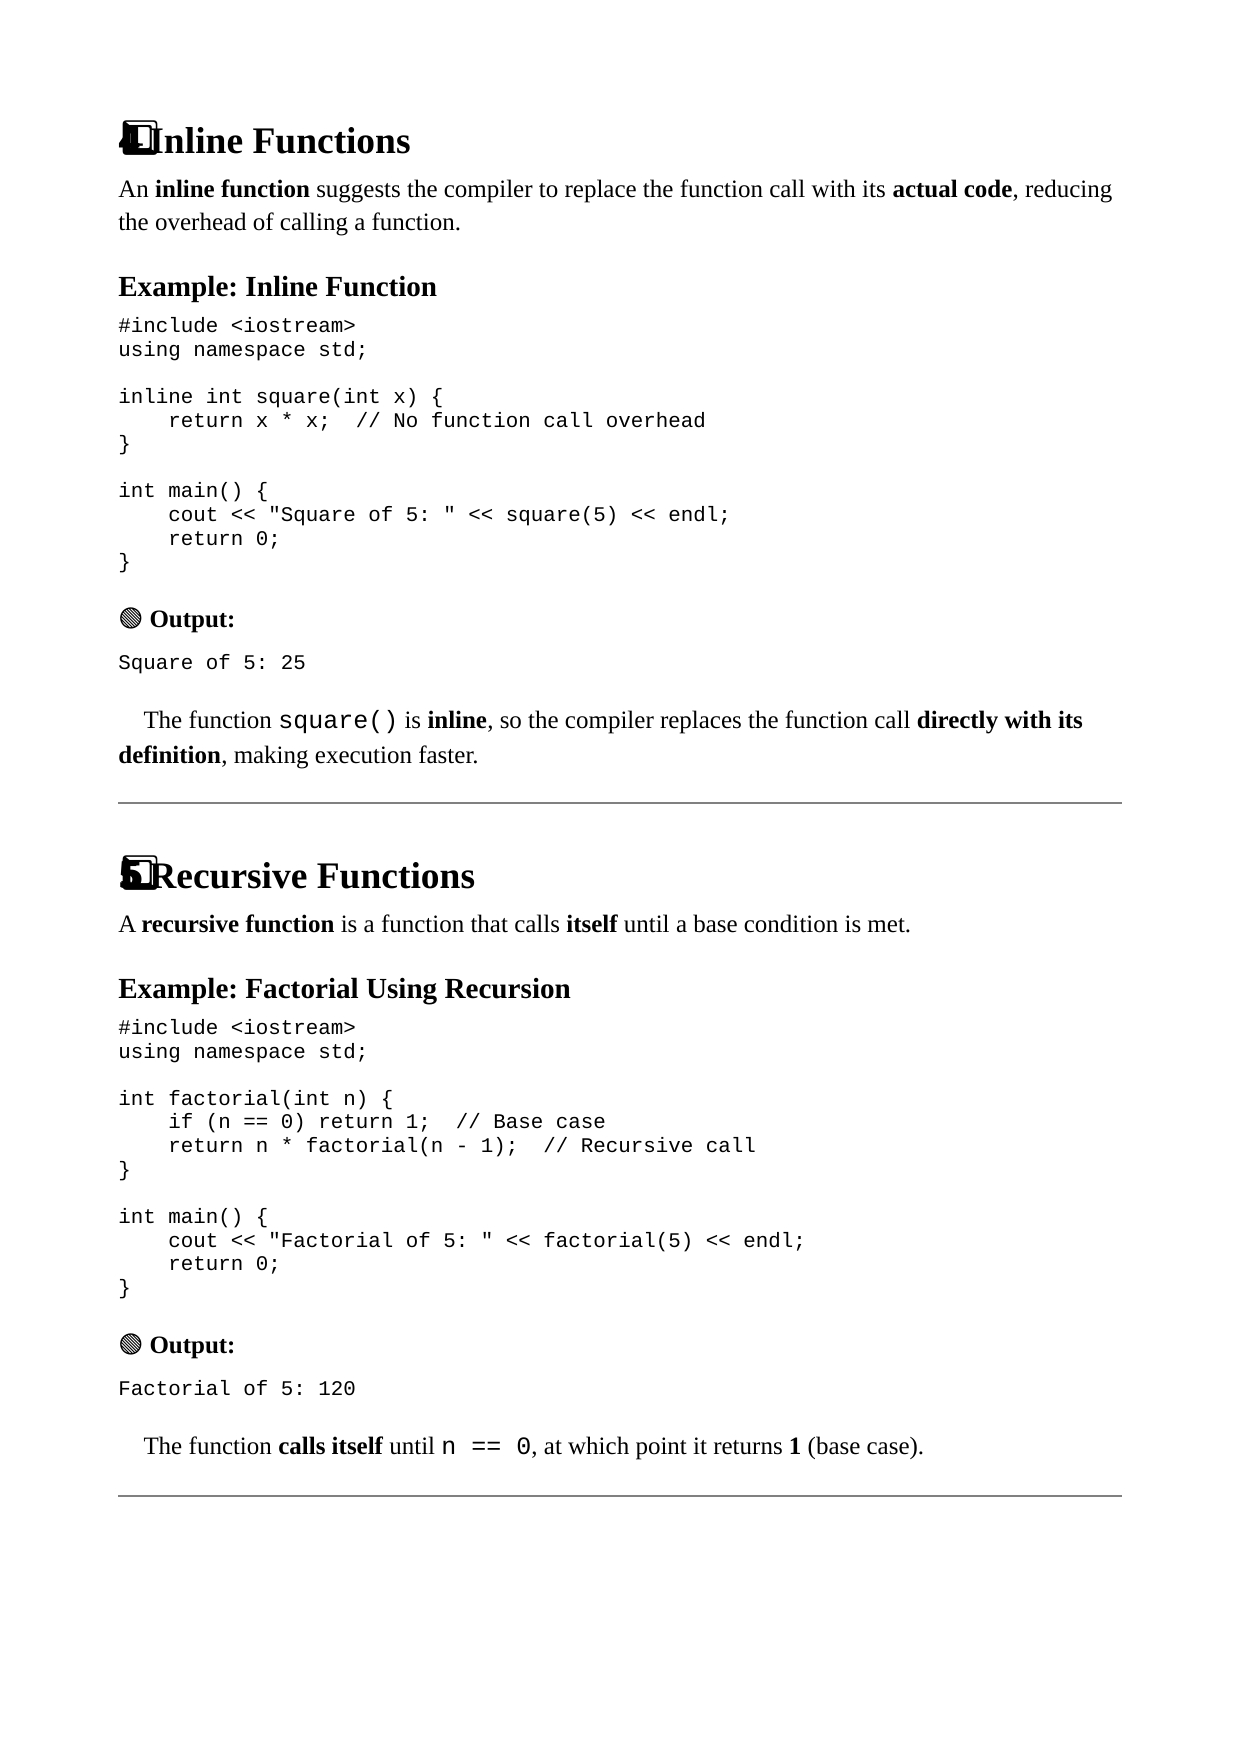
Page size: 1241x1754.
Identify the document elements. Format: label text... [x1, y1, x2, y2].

text } [118, 1159, 1122, 1182]
text using namespace std; [118, 1041, 1122, 1064]
text #include <iostream> [118, 315, 1122, 339]
text cout << "Factorial of 5: " << factorial(5) << endl; [118, 1230, 1122, 1253]
text int main() { [118, 1206, 1122, 1230]
text } [118, 551, 1122, 575]
text Square of 5: 25 [118, 652, 1122, 676]
text A recursive function is a function that calls itself until a base condition is met. [118, 909, 1122, 937]
text An inline function suggests the compiler to replace the function call with its actual code, reducing the overhead of calling a function. [118, 174, 1122, 236]
subtitle Example: Factorial Using Recursion [118, 971, 1122, 1004]
text if (n == 0) return 1; // Base case [118, 1112, 1122, 1135]
text 🔹 The function calls itself until n == 0, at which point it returns 1 (base case). [118, 1431, 1122, 1462]
text return 0; [118, 1253, 1122, 1277]
text cout << "Square of 5: " << square(5) << endl; [118, 504, 1122, 528]
text return x * x; // No function call overhead [118, 409, 1122, 433]
text 🟢 Output: [118, 604, 1122, 633]
subtitle 4️⃣ Inline Functions [118, 118, 1122, 161]
text Factorial of 5: 120 [118, 1378, 1122, 1401]
text using namespace std; [118, 339, 1122, 362]
text } [118, 433, 1122, 457]
text #include <iostream> [118, 1017, 1122, 1041]
subtitle 5️⃣ Recursive Functions [118, 853, 1122, 896]
text int main() { [118, 481, 1122, 504]
text inline int square(int x) { [118, 386, 1122, 409]
text } [118, 1277, 1122, 1301]
text return 0; [118, 528, 1122, 551]
text 🟢 Output: [118, 1330, 1122, 1359]
text int factorial(int n) { [118, 1088, 1122, 1112]
subtitle Example: Inline Function [118, 269, 1122, 302]
text return n * factorial(n - 1); // Recursive call [118, 1135, 1122, 1159]
text 🔹 The function square() is inline, so the compiler replaces the function call directly with its definition, making execution faster. [118, 705, 1122, 769]
